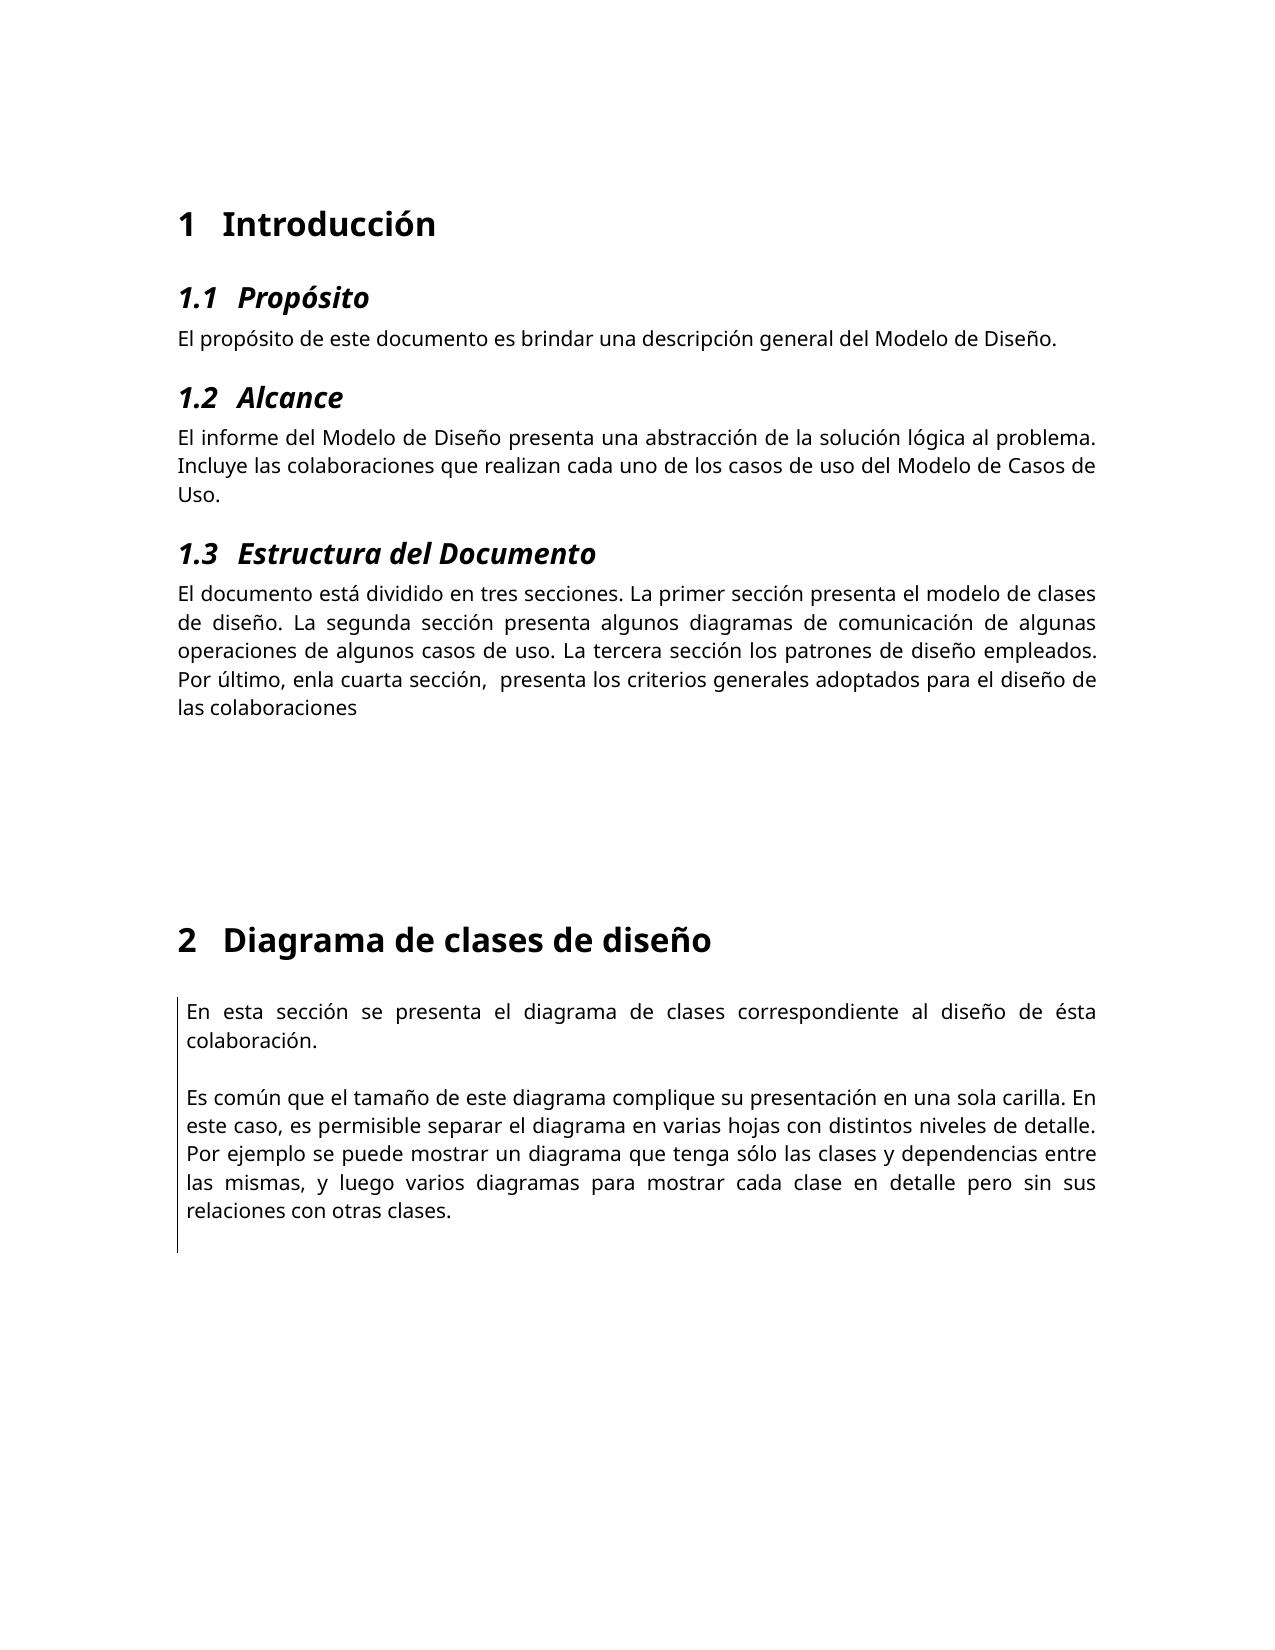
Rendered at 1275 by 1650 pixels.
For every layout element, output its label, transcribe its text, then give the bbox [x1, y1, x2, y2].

text El documento está dividido en tres secciones. La primer sección presenta el modelo de clases de diseño. La segunda sección presenta algunos diagramas de comunicación de algunas operaciones de algunos casos de uso. La tercera sección los patrones de diseño empleados. Por último, enla cuarta sección, presenta los criterios generales adoptados para el diseño de las colaboraciones [177, 579, 1098, 722]
text Es común que el tamaño de este diagrama complique su presentación en una sola carilla. En este caso, es permisible separar el diagrama en varias hojas con distintos niveles de detalle. Por ejemplo se puede mostrar un diagrama que tenga sólo las clases y dependencias entre las mismas, y luego varios diagramas para mostrar cada clase en detalle pero sin sus relaciones con otras clases. [178, 1083, 1098, 1225]
text El propósito de este documento es brindar una descripción general del Modelo de Diseño. [177, 324, 1098, 352]
text El informe del Modelo de Diseño presenta una abstracción de la solución lógica al problema. Incluye las colaboraciones que realizan cada uno de los casos de uso del Modelo de Casos de Uso. [177, 423, 1098, 508]
list Diagrama de clases de diseño [177, 917, 1098, 963]
list Introducción [177, 201, 1098, 247]
list Propósito [177, 278, 1098, 317]
list Estructura del Documento [177, 533, 1098, 573]
text En esta sección se presenta el diagrama de clases correspondiente al diseño de ésta colaboración. [178, 997, 1098, 1054]
list Alcance [177, 377, 1098, 417]
